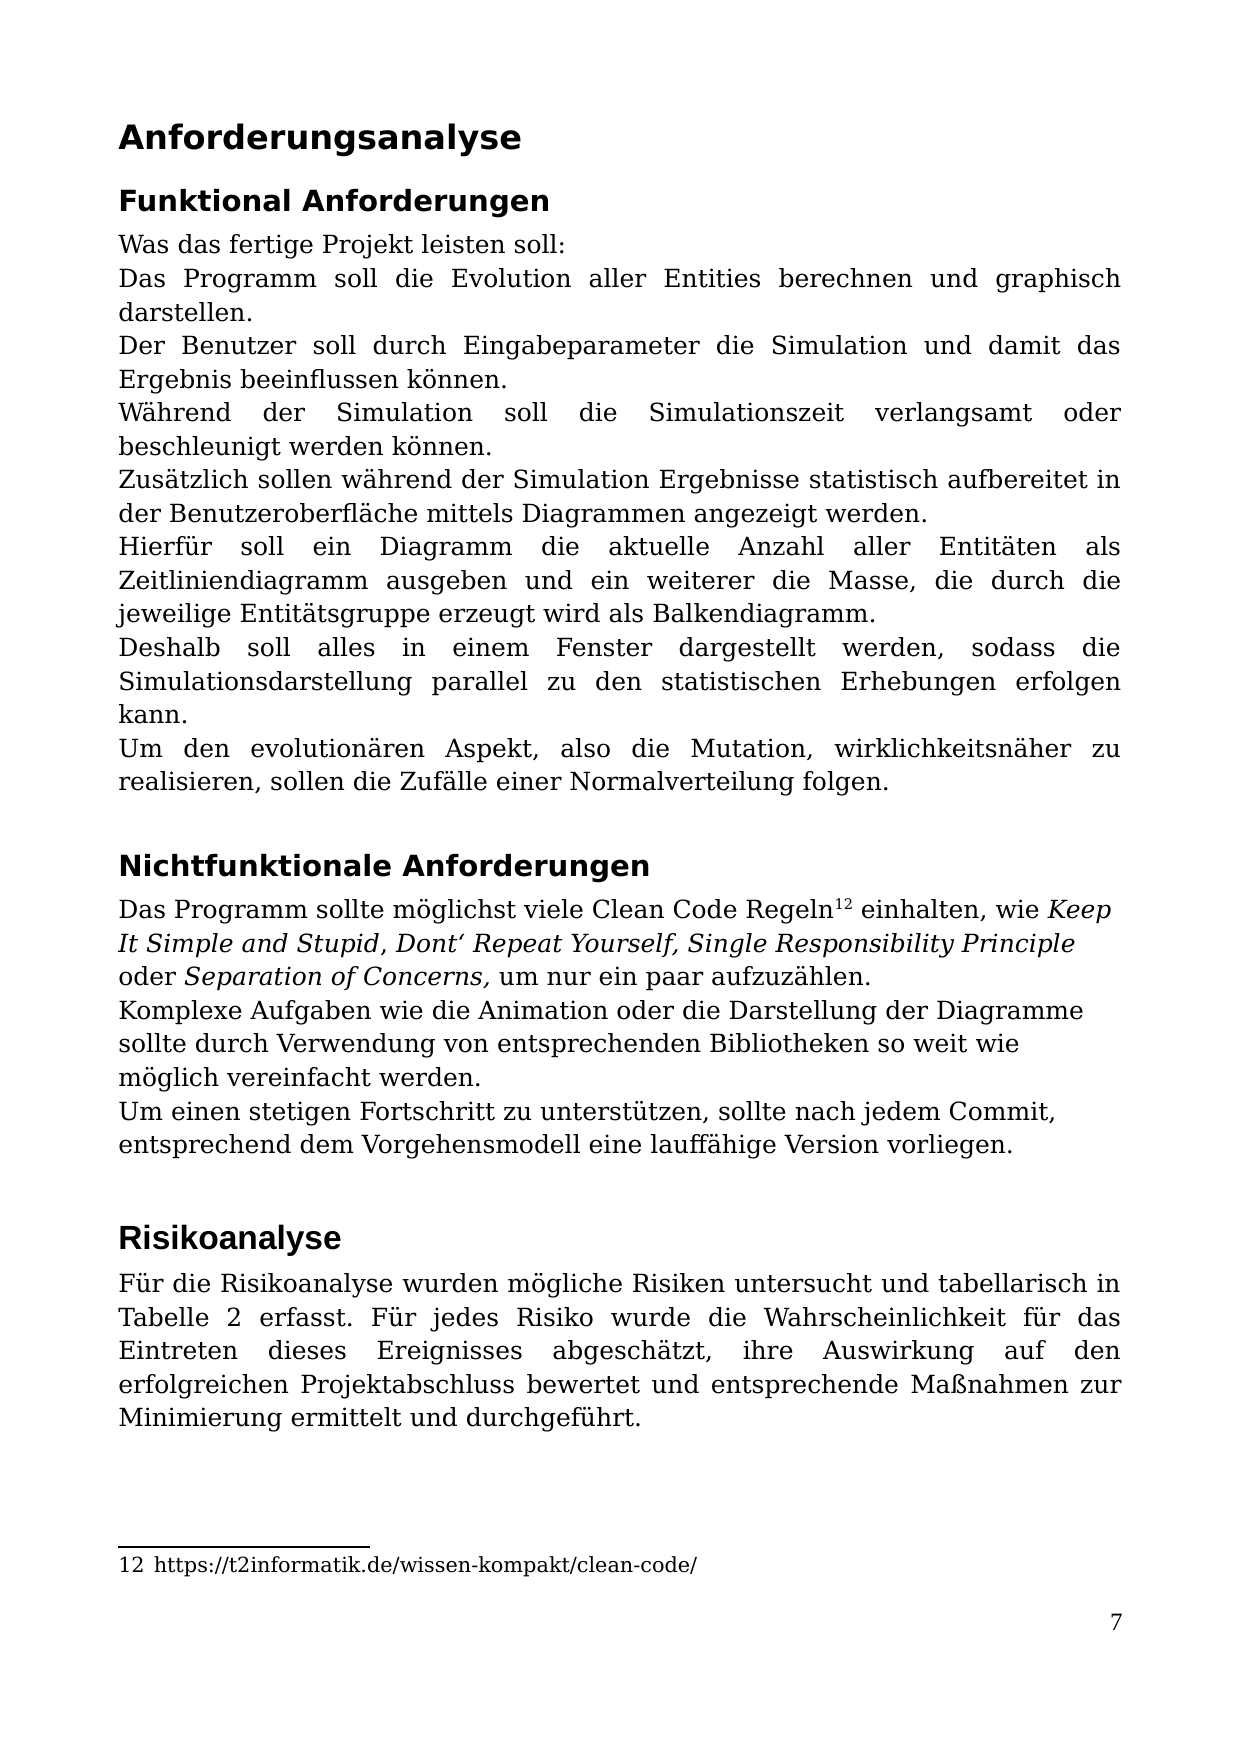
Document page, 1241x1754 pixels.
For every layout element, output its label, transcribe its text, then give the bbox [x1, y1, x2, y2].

text https://t2informatik.de/wissen-kompakt/clean-code/ [118, 1553, 1122, 1577]
subtitle Anforderungsanalyse [118, 118, 1122, 157]
text Während der Simulation soll die Simulationszeit verlangsamt oder beschleunigt werden können. [118, 398, 1122, 461]
subtitle Nichtfunktionale Anforderungen [118, 849, 1122, 883]
text Hierfür soll ein Diagramm die aktuelle Anzahl aller Entitäten als Zeitliniendiagramm ausgeben und ein weiterer die Masse, die durch die jeweilige Entitätsgruppe erzeugt wird als Balkendiagramm. [118, 533, 1122, 629]
text Das Programm sollte möglichst viele Clean Code Regeln einhalten, wie Keep It Simple and Stupid, Dont‘ Repeat Yourself, Single Responsibility Principle oder Separation of Concerns, um nur ein paar aufzuzählen. [118, 896, 1122, 992]
text Für die Risikoanalyse wurden mögliche Risiken untersucht und tabellarisch in Tabelle 2 erfasst. Für jedes Risiko wurde die Wahrscheinlichkeit für das Eintreten dieses Ereignisses abgeschätzt, ihre Auswirkung auf den erfolgreichen Projektabschluss bewertet und entsprechende Maßnahmen zur Minimierung ermittelt und durchgeführt. [118, 1269, 1122, 1433]
text Komplexe Aufgaben wie die Animation oder die Darstellung der Diagramme sollte durch Verwendung von entsprechenden Bibliotheken so weit wie möglich vereinfacht werden. [118, 996, 1122, 1092]
text Um einen stetigen Fortschritt zu unterstützen, sollte nach jedem Commit, entsprechend dem Vorgehensmodell eine lauffähige Version vorliegen. [118, 1097, 1122, 1159]
text Um den evolutionären Aspekt, also die Mutation, wirklichkeitsnäher zu realisieren, sollen die Zufälle einer Normalverteilung folgen. [118, 734, 1122, 797]
text Der Benutzer soll durch Eingabeparameter die Simulation und damit das Ergebnis beeinflussen können. [118, 331, 1122, 394]
subtitle Risikoanalyse [118, 1218, 1122, 1257]
text Deshalb soll alles in einem Fenster dargestellt werden, sodass die Simulationsdarstellung parallel zu den statistischen Erhebungen erfolgen kann. [118, 633, 1122, 729]
subtitle Funktional Anforderungen [118, 184, 1122, 218]
text Zusätzlich sollen während der Simulation Ergebnisse statistisch aufbereitet in der Benutzeroberfläche mittels Diagrammen angezeigt werden. [118, 466, 1122, 528]
text Was das fertige Projekt leisten soll: [118, 231, 1122, 260]
text Das Programm soll die Evolution aller Entities berechnen und graphisch darstellen. [118, 264, 1122, 327]
